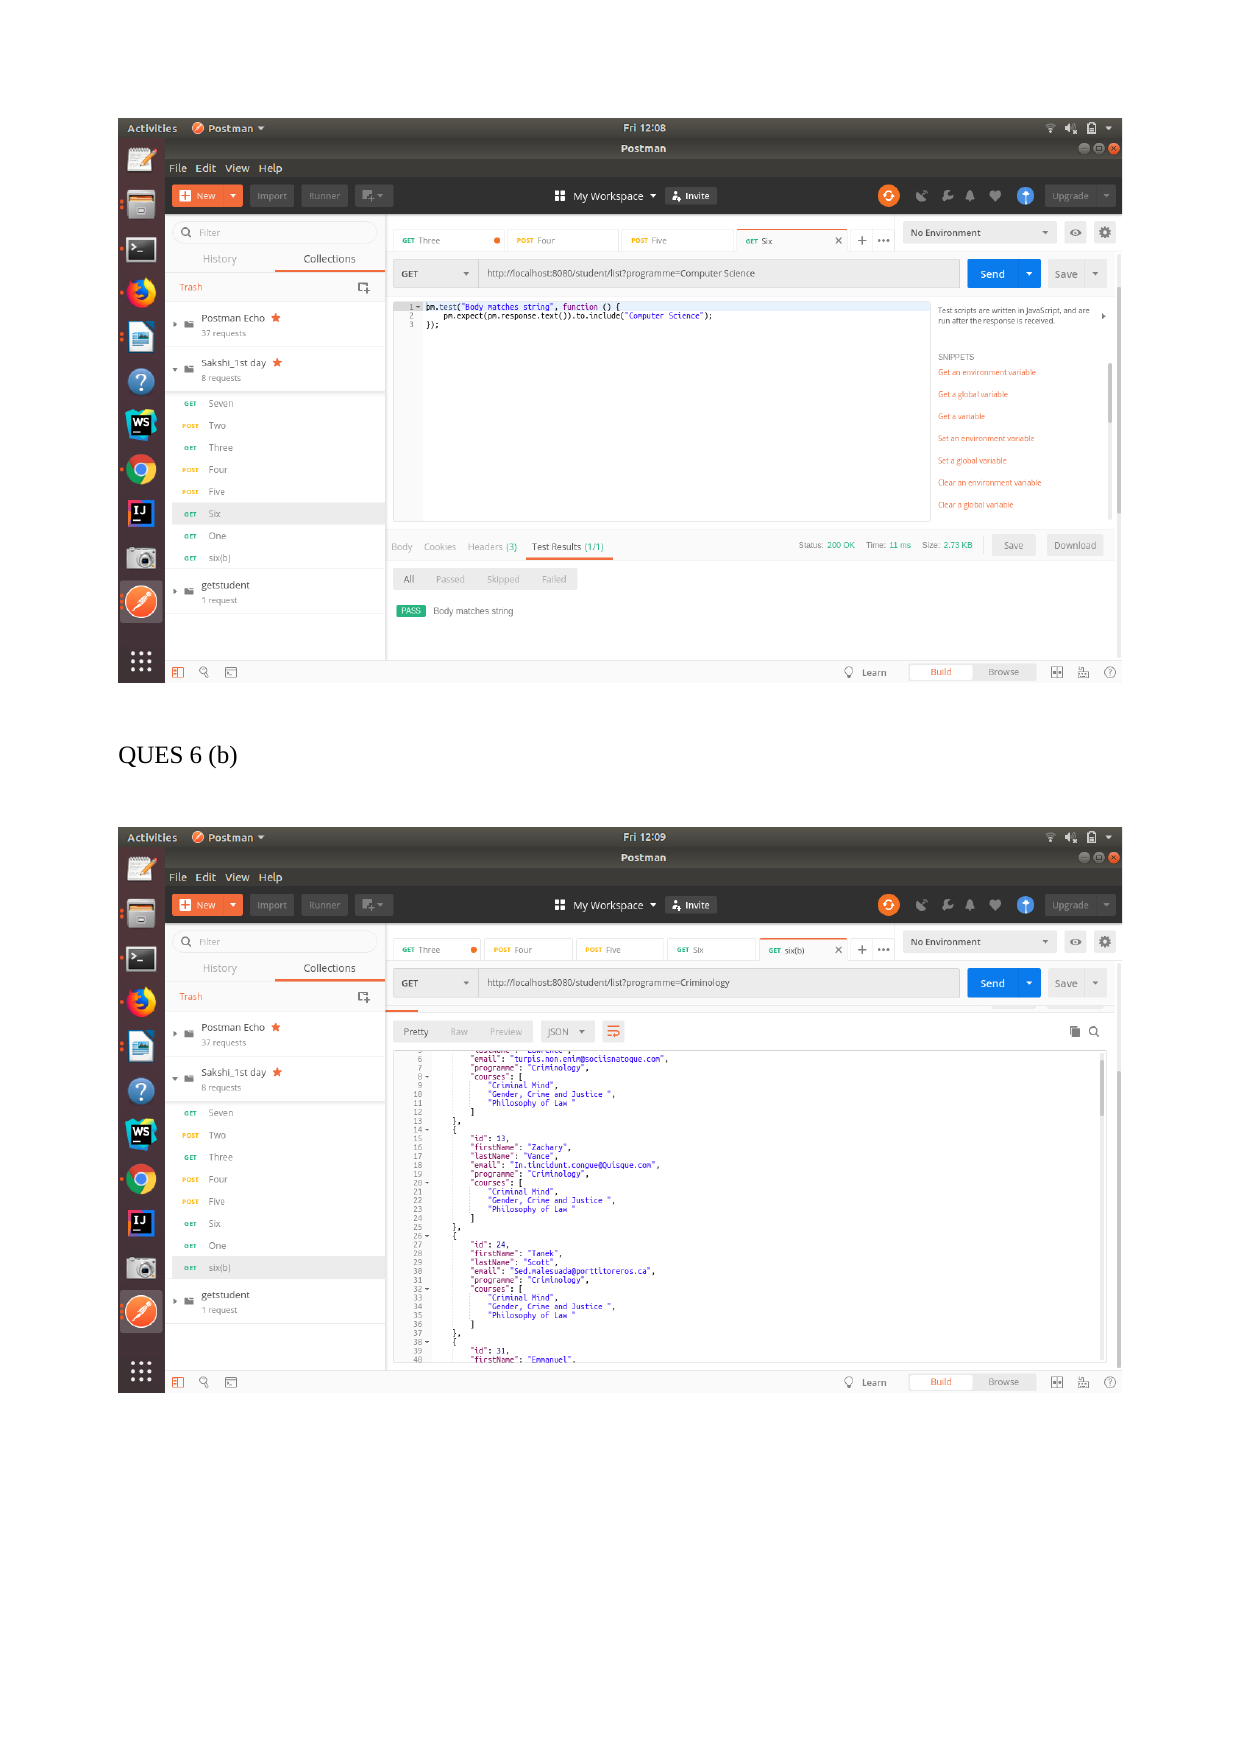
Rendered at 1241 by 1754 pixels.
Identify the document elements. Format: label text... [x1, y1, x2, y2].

text QUES 6 (b) [118, 740, 1122, 769]
picture [118, 118, 1123, 683]
picture [118, 827, 1123, 1393]
